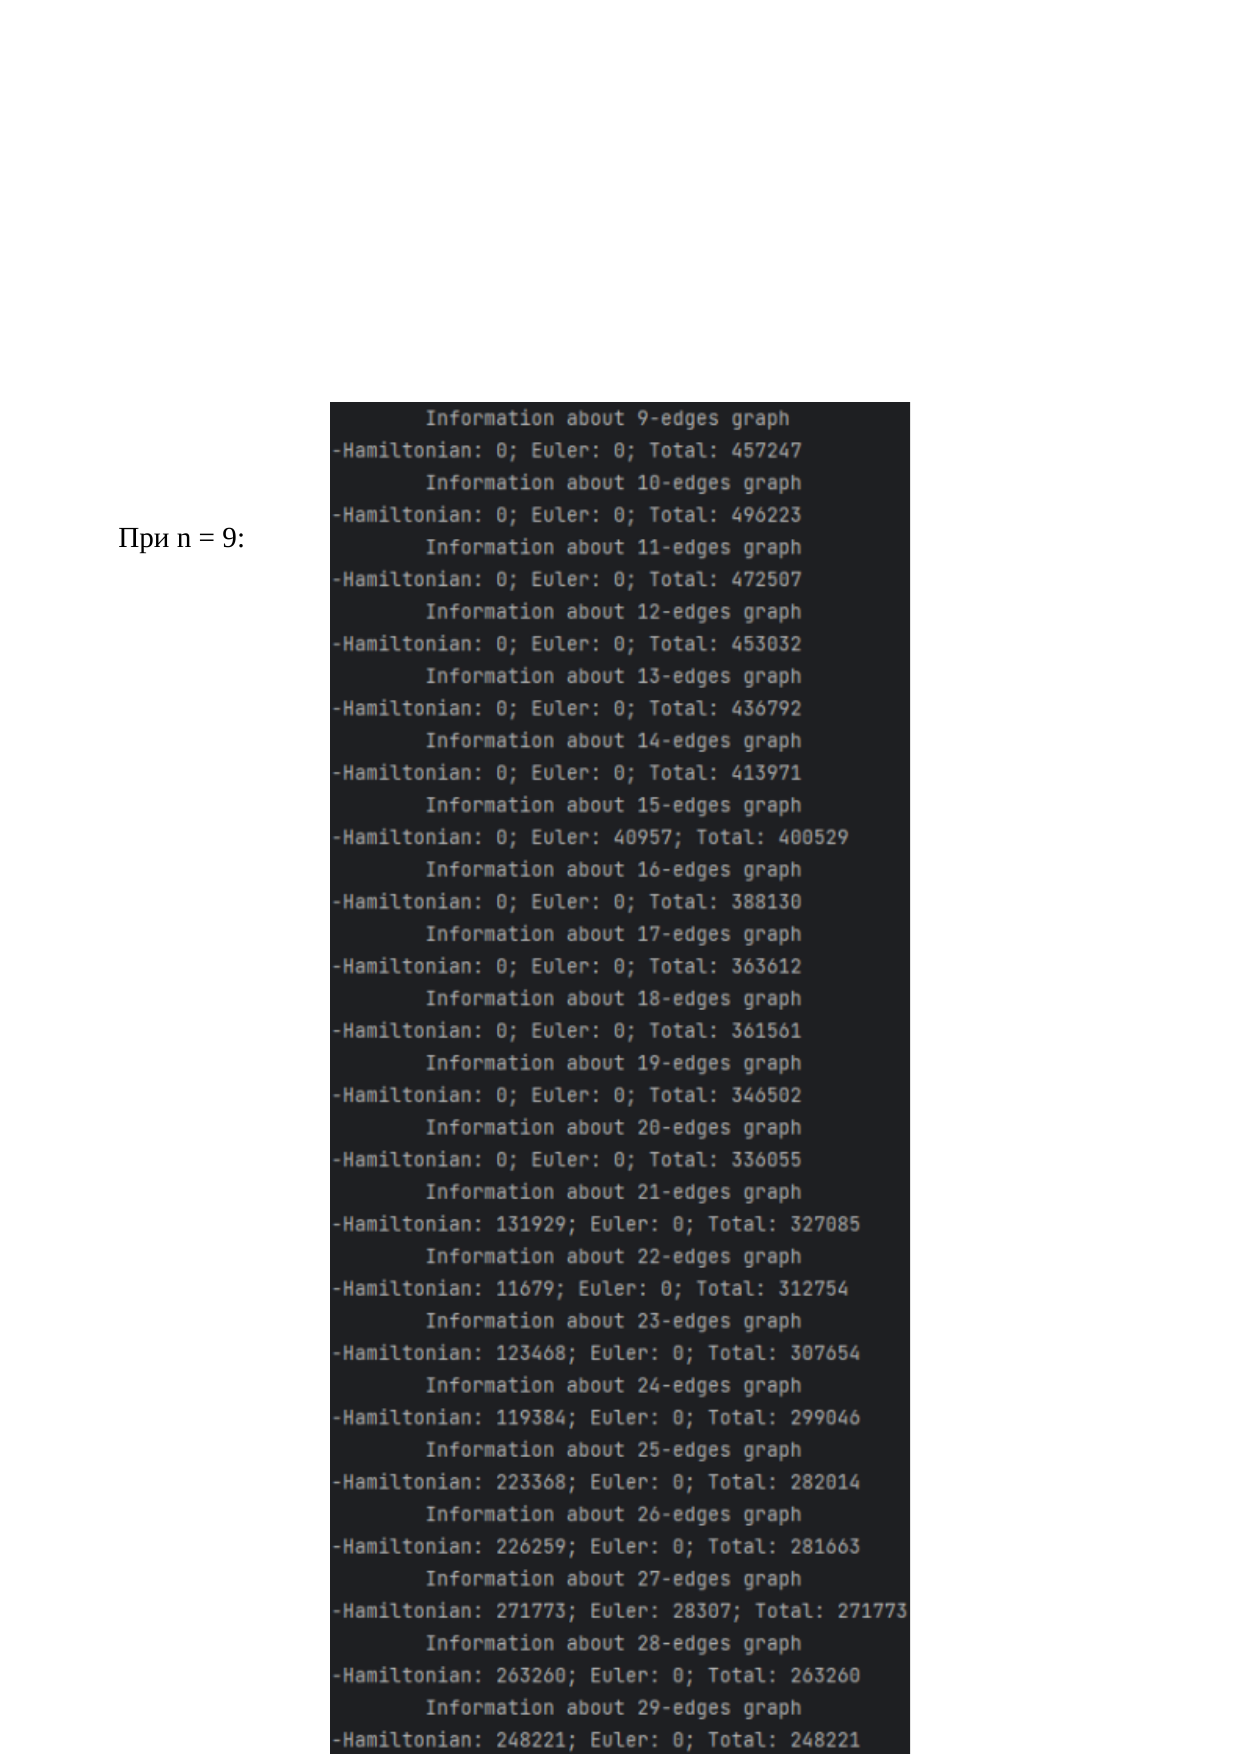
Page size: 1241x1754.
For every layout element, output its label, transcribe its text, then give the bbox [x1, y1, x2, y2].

text При n = 9: [118, 521, 330, 554]
picture [330, 402, 911, 1754]
text [911, 521, 1122, 554]
